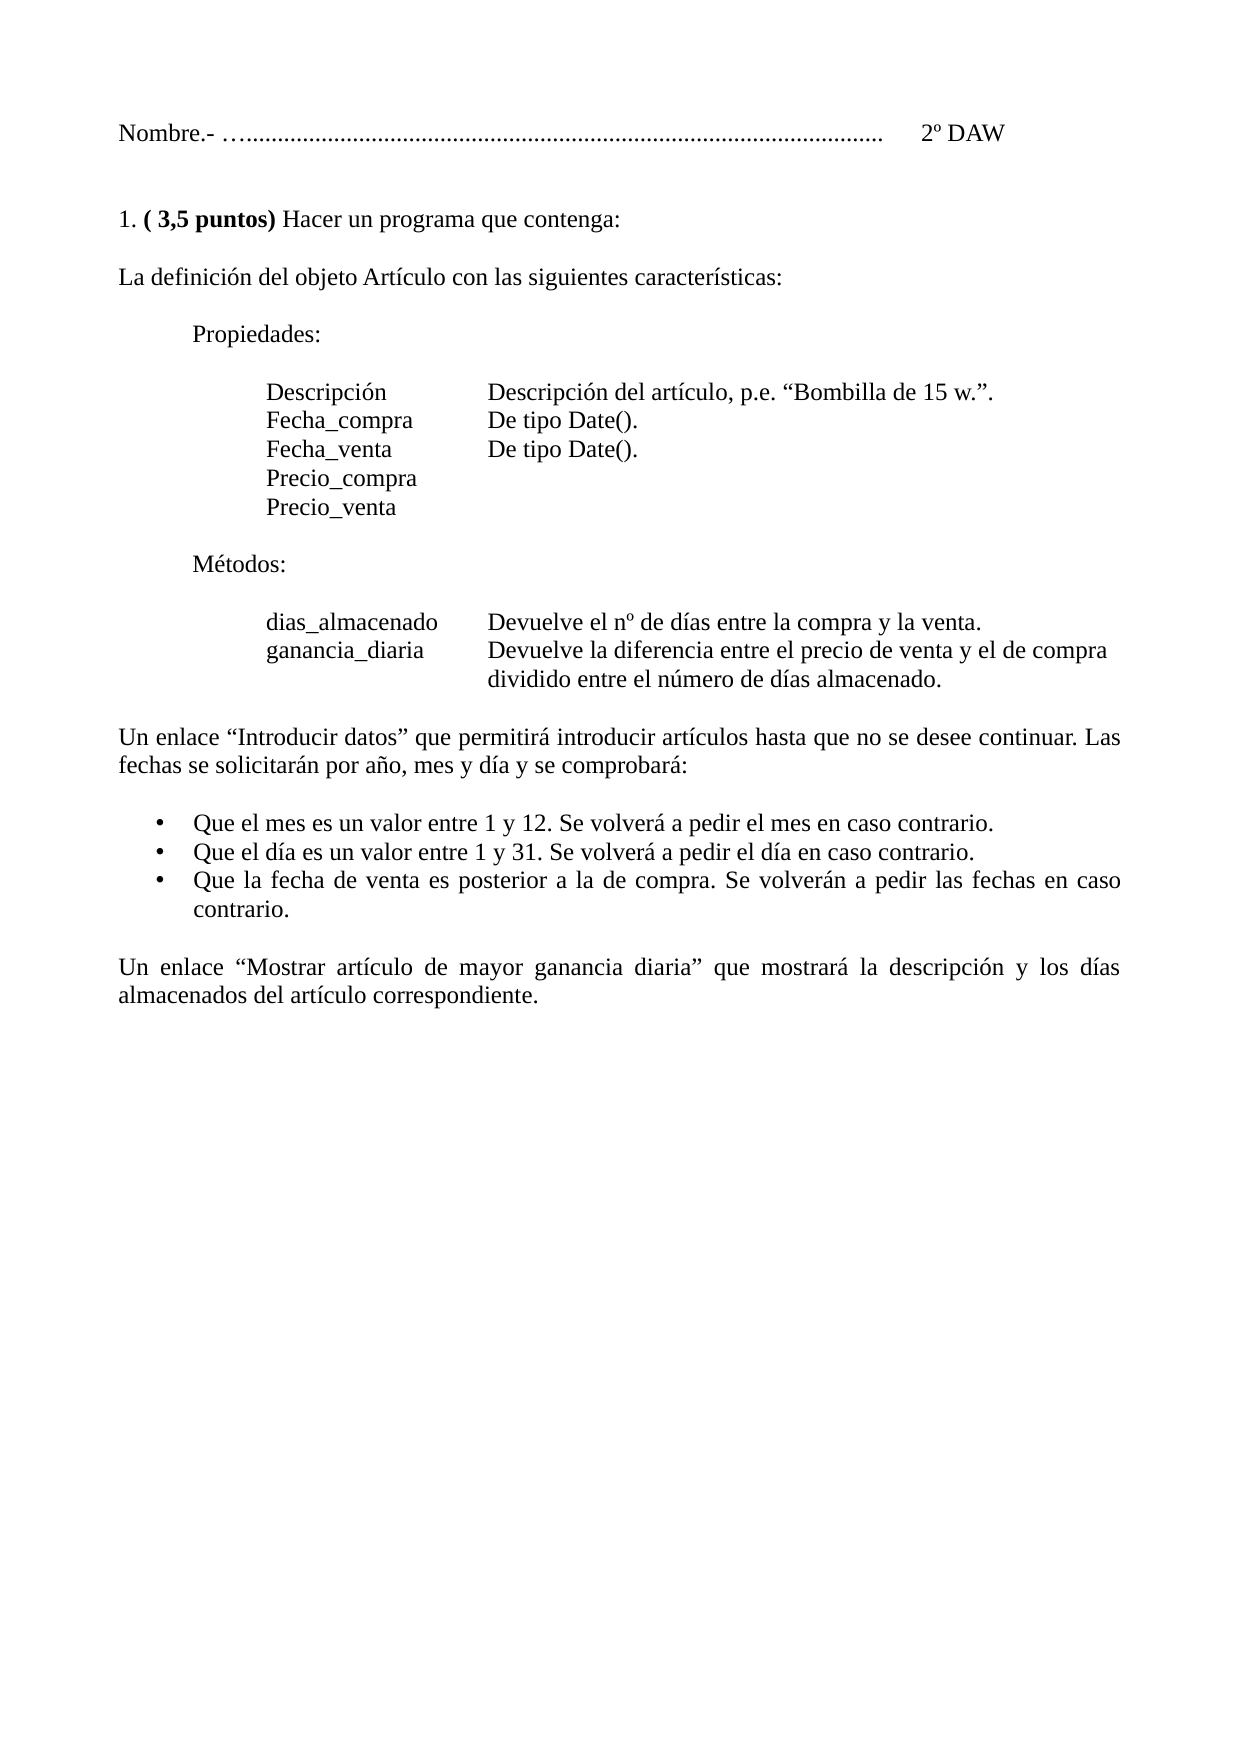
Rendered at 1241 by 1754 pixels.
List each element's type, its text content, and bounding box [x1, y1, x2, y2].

text 1. ( 3,5 puntos) Hacer un programa que contenga: [118, 204, 1122, 233]
text ganancia_diaria Devuelve la diferencia entre el precio de venta y el de compra [118, 636, 1122, 664]
text Un enlace “Introducir datos” que permitirá introducir artículos hasta que no se desee continuar. Las fechas se solicitarán por año, mes y día y se comprobará: [118, 722, 1122, 779]
text Precio_compra [118, 463, 1122, 492]
text dividido entre el número de días almacenado. [118, 664, 1122, 693]
text Fecha_venta De tipo Date(). [118, 434, 1122, 463]
text Descripción Descripción del artículo, p.e. “Bombilla de 15 w.”. [118, 377, 1122, 406]
text Nombre.- …...................................................................................................... 2º DAW [118, 118, 1122, 147]
list Que el día es un valor entre 1 y 31. Se volverá a pedir el día en caso contrario. [156, 837, 1122, 866]
text Fecha_compra De tipo Date(). [118, 406, 1122, 434]
text Métodos: [118, 549, 1122, 578]
text Precio_venta [118, 492, 1122, 521]
list Que el mes es un valor entre 1 y 12. Se volverá a pedir el mes en caso contrario. [156, 808, 1122, 837]
text La definición del objeto Artículo con las siguientes características: [118, 262, 1122, 291]
list Que la fecha de venta es posterior a la de compra. Se volverán a pedir las fechas en caso contrario. [156, 866, 1122, 923]
text dias_almacenado Devuelve el nº de días entre la compra y la venta. [118, 607, 1122, 636]
text Propiedades: [118, 319, 1122, 348]
text Un enlace “Mostrar artículo de mayor ganancia diaria” que mostrará la descripción y los días almacenados del artículo correspondiente. [118, 952, 1122, 1009]
